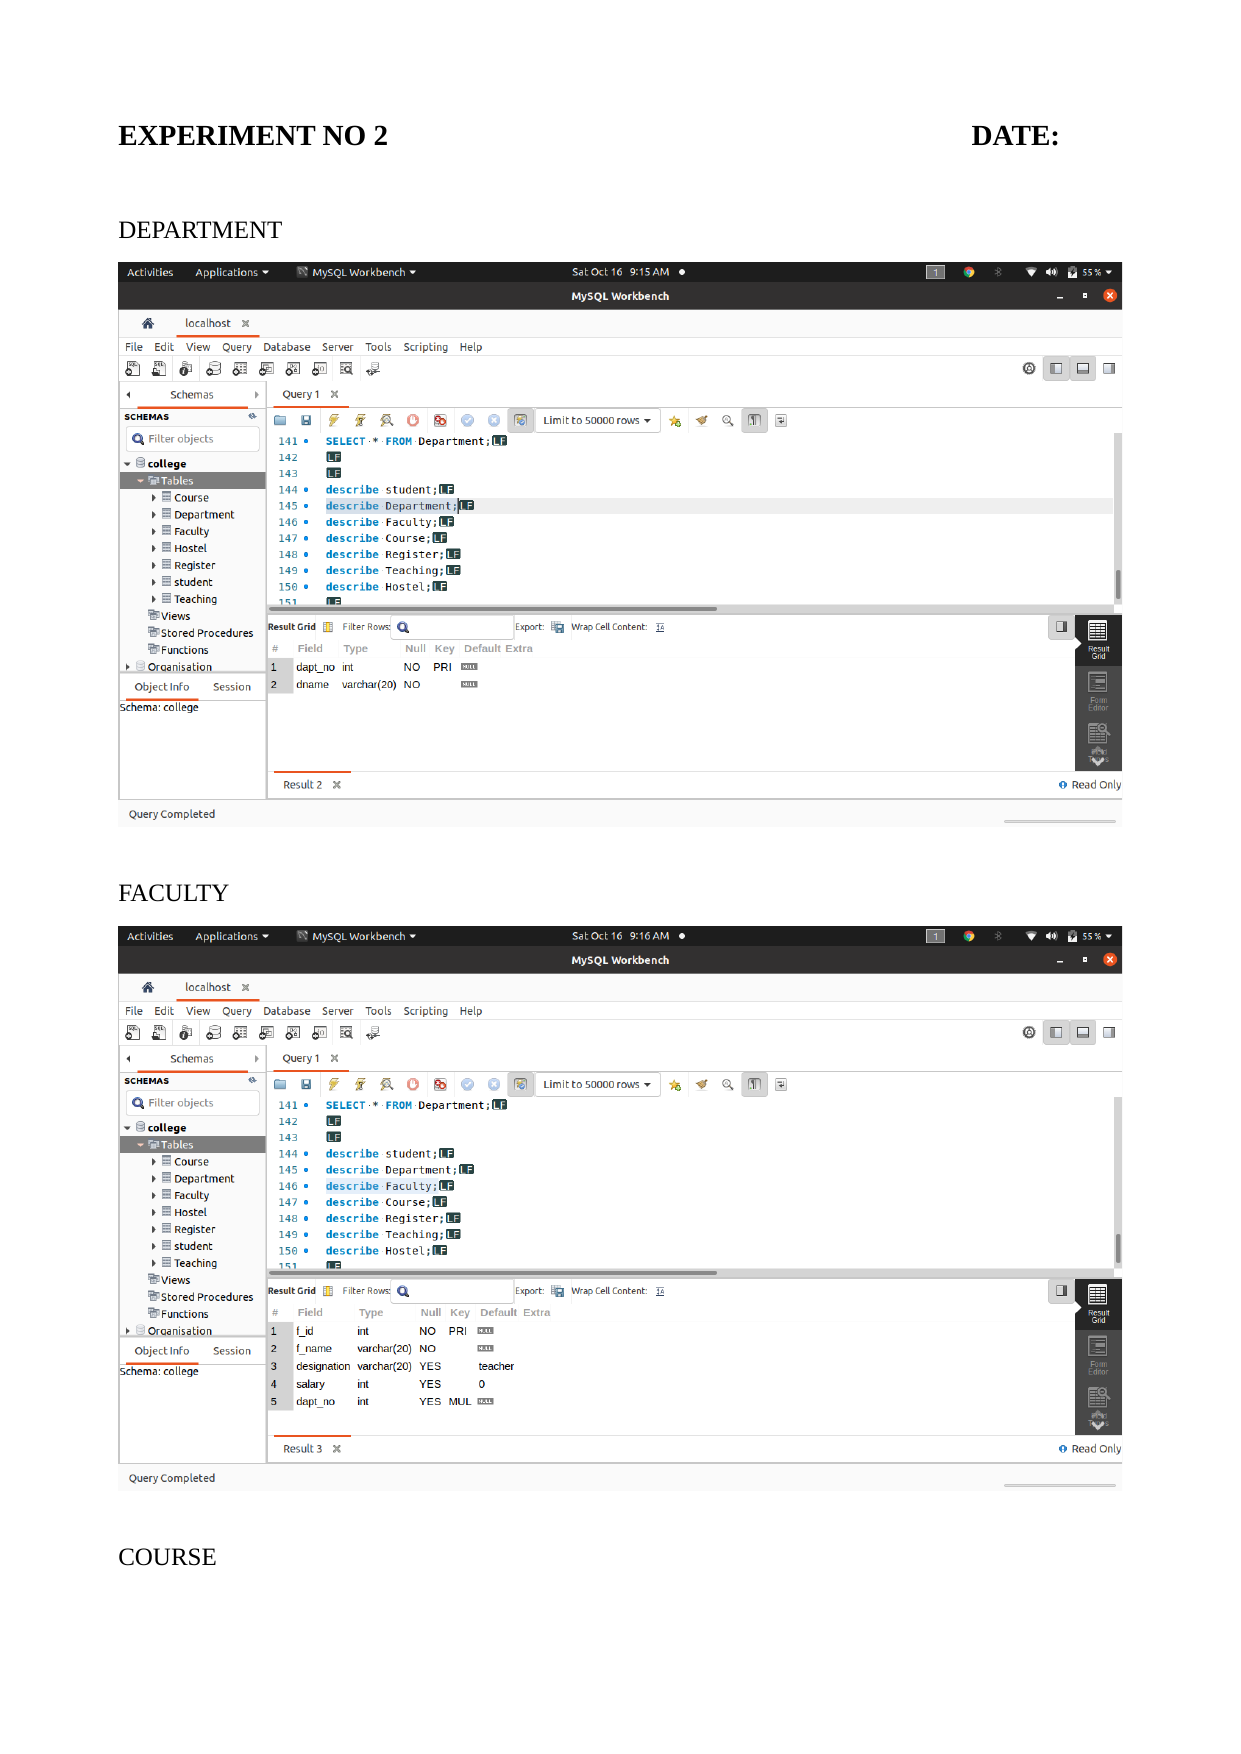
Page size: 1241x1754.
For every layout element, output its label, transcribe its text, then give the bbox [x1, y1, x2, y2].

picture [118, 262, 1123, 827]
text FACULTY [118, 878, 1122, 907]
text COURSE [118, 1542, 1122, 1571]
text DEPARTMENT [118, 215, 1122, 243]
picture [118, 926, 1123, 1491]
